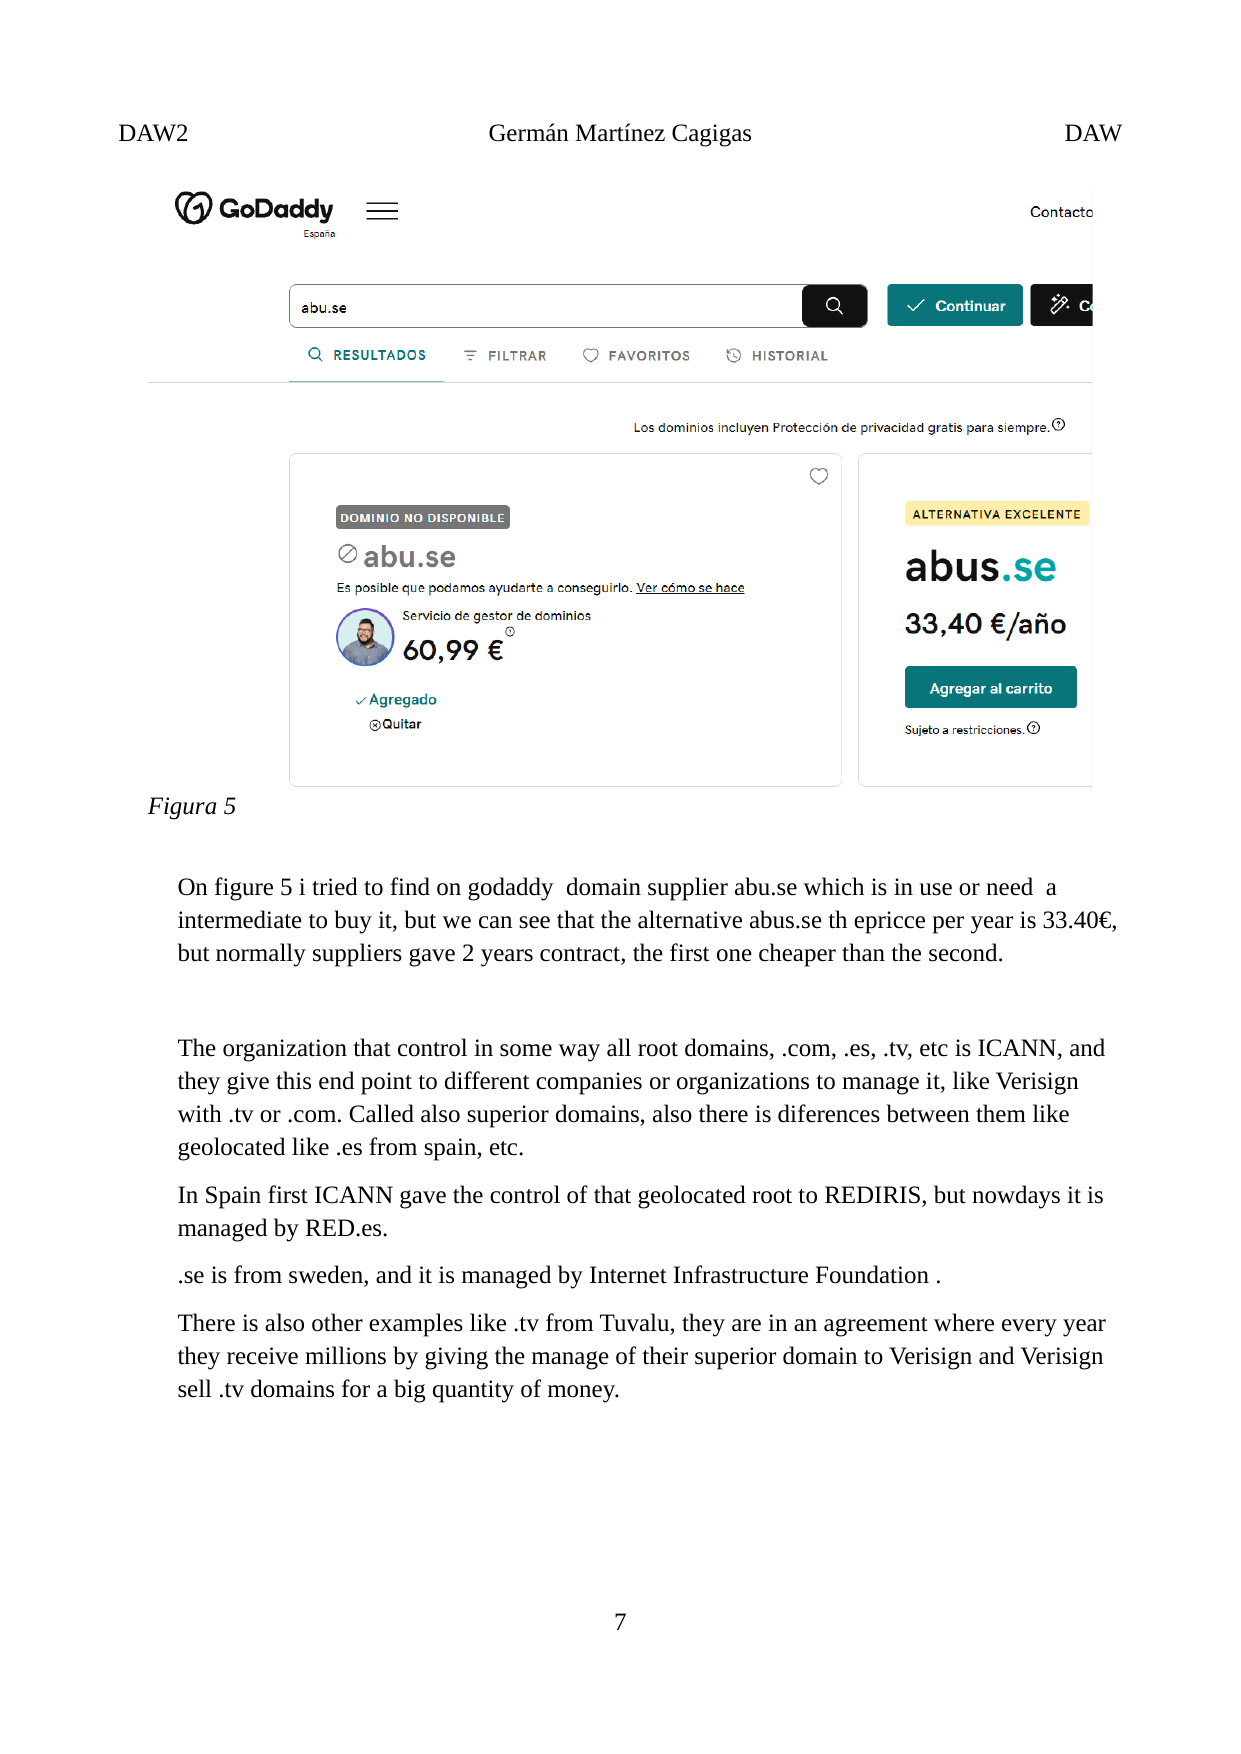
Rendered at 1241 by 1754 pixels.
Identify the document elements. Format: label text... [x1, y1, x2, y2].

text .se is from sweden, and it is managed by Internet Infrastructure Foundation . [177, 1260, 1122, 1289]
text On figure 5 i tried to find on godaddy domain supplier abu.se which is in use or need a intermediate to buy it, but we can see that the alternative abus.se th epricce per year is 33.40€, but normally suppliers gave 2 years contract, the first one cheaper than the second. [177, 872, 1122, 967]
text In Spain first ICANN gave the control of that geolocated root to REDIRIS, but nowdays it is managed by RED.es. [177, 1180, 1122, 1242]
text Figura 5 [148, 792, 1093, 820]
text There is also other examples like .tv from Tuvalu, they are in an agreement where every year they receive millions by giving the manage of their superior domain to Verisign and Verisign sell .tv domains for a big quantity of money. [177, 1308, 1122, 1403]
picture [147, 188, 1093, 792]
text The organization that control in some way all root domains, .com, .es, .tv, etc is ICANN, and they give this end point to different companies or organizations to manage it, like Verisign with .tv or .com. Called also superior domains, also there is diferences between them like geolocated like .es from spain, etc. [177, 1033, 1122, 1161]
